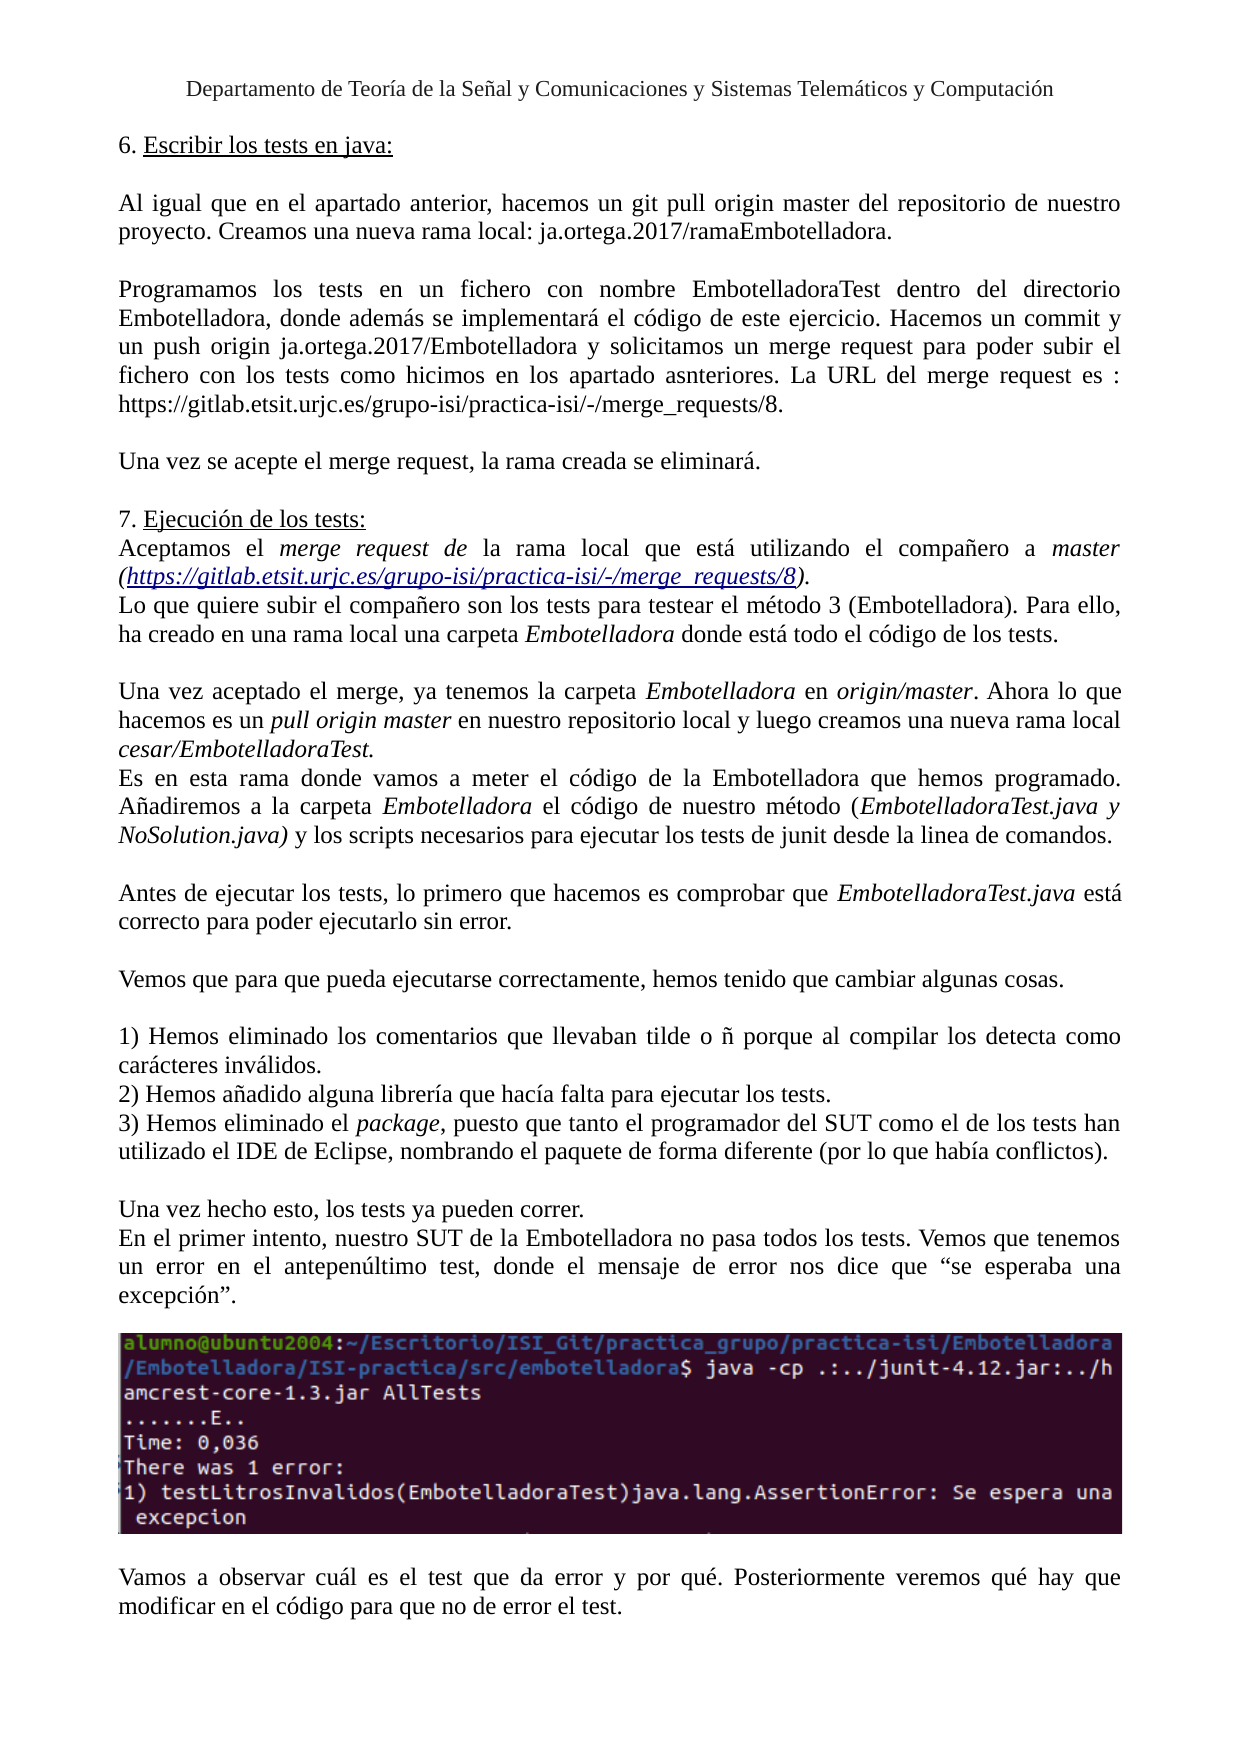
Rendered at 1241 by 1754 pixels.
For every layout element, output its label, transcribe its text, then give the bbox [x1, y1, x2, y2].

text 2) Hemos añadido alguna librería que hacía falta para ejecutar los tests. [118, 1079, 1122, 1108]
text Programamos los tests en un fichero con nombre EmbotelladoraTest dentro del directorio Embotelladora, donde además se implementará el código de este ejercicio. Hacemos un commit y un push origin ja.ortega.2017/Embotelladora y solicitamos un merge request para poder subir el fichero con los tests como hicimos en los apartado asnteriores. La URL del merge request es : https://gitlab.etsit.urjc.es/grupo-isi/practica-isi/-/merge_requests/8. [118, 274, 1122, 418]
text Es en esta rama donde vamos a meter el código de la Embotelladora que hemos programado. Añadiremos a la carpeta Embotelladora el código de nuestro método (EmbotelladoraTest.java y NoSolution.java) y los scripts necesarios para ejecutar los tests de junit desde la linea de comandos. [118, 763, 1122, 849]
text Una vez hecho esto, los tests ya pueden correr. [118, 1194, 1122, 1223]
text Una vez aceptado el merge, ya tenemos la carpeta Embotelladora en origin/master. Ahora lo que hacemos es un pull origin master en nuestro repositorio local y luego creamos una nueva rama local cesar/EmbotelladoraTest. [118, 676, 1122, 763]
picture [118, 1333, 1123, 1534]
text En el primer intento, nuestro SUT de la Embotelladora no pasa todos los tests. Vemos que tenemos un error en el antepenúltimo test, donde el mensaje de error nos dice que “se esperaba una excepción”. [118, 1223, 1122, 1309]
text Una vez se acepte el merge request, la rama creada se eliminará. [118, 446, 1122, 475]
text Vamos a observar cuál es el test que da error y por qué. Posteriormente veremos qué hay que modificar en el código para que no de error el test. [118, 1562, 1122, 1620]
text 1) Hemos eliminado los comentarios que llevaban tilde o ñ porque al compilar los detecta como carácteres inválidos. [118, 1021, 1122, 1079]
text 7. Ejecución de los tests: [118, 504, 1122, 533]
text Al igual que en el apartado anterior, hacemos un git pull origin master del repositorio de nuestro proyecto. Creamos una nueva rama local: ja.ortega.2017/ramaEmbotelladora. [118, 188, 1122, 245]
text Lo que quiere subir el compañero son los tests para testear el método 3 (Embotelladora). Para ello, ha creado en una rama local una carpeta Embotelladora donde está todo el código de los tests. [118, 590, 1122, 648]
text Antes de ejecutar los tests, lo primero que hacemos es comprobar que EmbotelladoraTest.java está correcto para poder ejecutarlo sin error. [118, 878, 1122, 935]
text 3) Hemos eliminado el package, puesto que tanto el programador del SUT como el de los tests han utilizado el IDE de Eclipse, nombrando el paquete de forma diferente (por lo que había conflictos). [118, 1108, 1122, 1165]
text 6. Escribir los tests en java: [118, 130, 1122, 159]
text Vemos que para que pueda ejecutarse correctamente, hemos tenido que cambiar algunas cosas. [118, 964, 1122, 993]
text Aceptamos el merge request de la rama local que está utilizando el compañero a master (https://gitlab.etsit.urjc.es/grupo-isi/practica-isi/-/merge_requests/8). [118, 533, 1122, 590]
